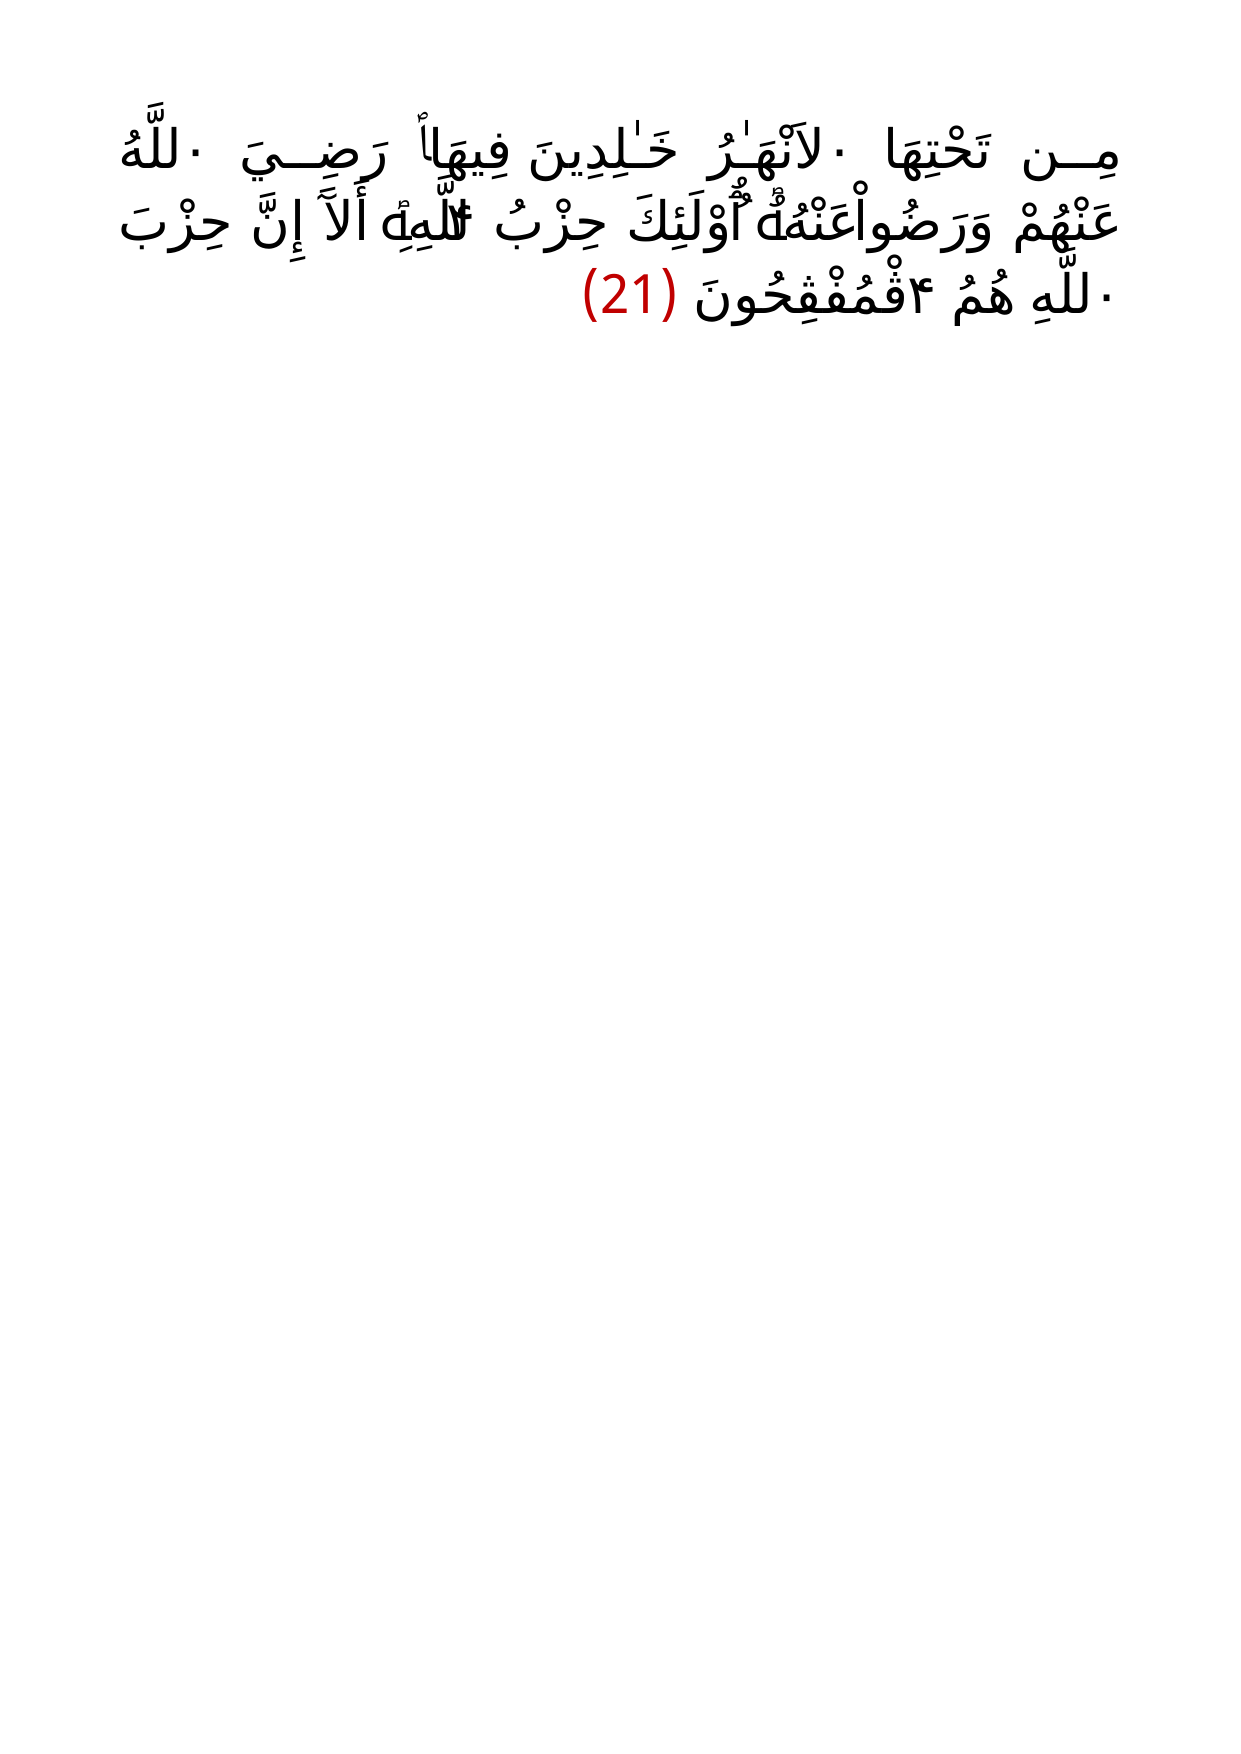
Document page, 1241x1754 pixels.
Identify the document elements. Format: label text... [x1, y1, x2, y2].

text ¤ بِسْمِ ۱للَّهِ ۱لرَّحْمَـٰنِ ۱لرَّحِيمِ قَدْ سَمِعَ ۰للَّهُ قَوْلَ ۰لتِى تُجَـٰدِلُــكَ فِى زَوْجِهَا وَتَشْتَكِىٓ إِلَــي ۰للَّهِ وَاللَّهُ يَسْمَعُ تَحَاوُرَكُمَآؐ إِنننَّ ۰للَّهَ سَمِيعٛ بَصِير٘ؐ (1) ۱لذِينَ يَظَّهَّرُونَ مِنكُم مِّــن نِّسَآئِهِم مَّا هُــنَّ ٱُمَّهَـٰتِهِمُؐ; إِنُ ۷مَّهَـٰتُهُمُ; إِلاَّ ۰ﹾ وَلَدْنَهُمْؐ وَإِنَّهُمْ لَيَقُولُونَ مُنكَراً مِّــنَ ۰لْقَوْلِ وَزُوراًؐ وَإِنَّ ۰للَّهَ لَعَفُوّﹲ غَفُورٌؐ (2) وَالذِينَ يَظَّهَّرُونَ مِن نِّسَآئِهِمْ ثُمَّ يَعُودُونَ لِمَا قَالُواْ فَتَحْرۣيرُ رَقَبَةٍ مِّــن قَبْلِ أَنْ يَّتَمَآسَّاؐ ذَ؛لِكُمْ تُوعَظُونَ بِهِؐ” وَاللَّهُ بِمَا تَعْمَلُونَ خَبِيرٌؐ (3) فَمَن لَّمْ يَجِدْ فَصِيَامُ شَهْرَيْــنۣ مُتَتَابِعَيْنِ مِــن قَبْلِ أَنْ يَّتَمَآسَّاؐ فَمَن لَّمْ يَسْتَطِعْ فَإِطْعَامُ سِتِّينَ مِسْكِيناًؐ ذَ؛لِــكَ لِتُومِنُواْ بِاللَّهِ وَرَسُولِهِؐ” وَتِلْــكَ حُدُودُ ۴للَّهِؐ وَلِلْكۭـٰفِـرۣينَ عَذَاب٘ اَلِيم٘ؐ (4) اِنَّ ۰لذِيــنَ يُحَآدُّونَ ۰للَّهَ وَرَسُولَهُ„ كُبِتُواْ كَمَا كُبِتَ ۰لذِيــنَ مِن قَبْلِهِمْؐ وَقَدَ اَنزَلْنَآ ءَايَـٰتٙ بَيِّنَـٰتٍؐ وَلِلْكۭـٰفِـرۣيــنَ عَذَابٌ مُّهِينٌؐ (5) يَوْمَ يَبْعَثُهُمُ ۴للَّهُ جَمِيعاً فَيُنَبِّيؖهُم بِمَا عَمِلُوٓاْؐ أَحْصۭيٰهُ ۴للَّهُ وَنَسُوهُؐ وَاللَّهُ عَلَــيٰ كُلِّ شَيْءٍ شَهِيد٘ؐ (6) اَلَمْ تَرَ أَنَّ ۰للَّهَ يَعْلَمُ مَا فِى ۱لسَّمَـٰوَ؛تِ وَمَا فِى ۱لاَرْضضضِؐ مَا يَكُونُ مِن نَّجْوۭيٰ ثَـچَثَةٖ اِلاَّ هُوَ رَابِعُهُمْ وَلاَ خَمْسَةٖ اِلاَّ هُوَ سَادِسُهُمْ وَلآَ أَدْنۭيٰ مِن ذَ؛لِــكَ وَلآَ أَكْثَرَ إِلاَّ هُوَ مَعَهُمُ; أَيْــنَ مَا كَانُواْؐ ثُمَّ يُنَبِّيؖهُم بِمَا عَمِلُواْ يَوْمَ ۰لْقِيَـٰمَةِؐ إِنَّ ۰للَّهَ بِكُــلّۣ شَيْءٖ عَلِيم٘ؐ (7) ® اَلَمْ تَرَ إِلَــي ۰لذِينَ نُهُواْ عَـنِ ۱ڤنَّجْوۭيٰ ثُمَّ يَعُودُونَ لِمَا نُهُواْ عَنْهُ وَيَتَنَـٰجَوْنَ بِالِاثْمِ وَالْعُدْوَ؛نِ وَمَعْصِيَتِ ۱لرَّسُولِؐ وَإِذَا جَآءُوكككَ حَيَّوْكككَ بِمَا لَمْ يُحَيِّــكَ بِهِ ۱للَّهُ وَيَقُولُونَ فِىٓ أَنفُسِهِمْ لَوْلاَ يُعَذِّبُنَا ۰للَّهُ بِمَا نَقُولُؐ حَسْبُهُمْ جَهَنَّمُؐ يَصْلَوْنَهَاؐ فَبِيــسَ ۰لْمَصِيرُؐ (8) يَـٰٓأَيُّهَا ۰لذِيــنَ ءَامَنُوٓاْ إِذَا تَنَـٰجَيْتُمْ فَلاَ تَتَنَـٰجَوْاْ بِالِاثْمِ وَالْعُدْوَ؛نِ وَمَعْصِيَتِ ۱لرَّسُولِؐ وَتَنَـٰجَوْاْ بِالْبِرّۣ وَالتَّقْوۭيٰؐ وَاتَّقُواْ ۴للَّهَ ۰ﻟـذِىٓ إِلَيْهِ تُحْشَرُونَؐ (9) إِنَّمَا ۰لنَّجْوۭيٰ مِــنَ ۰لشَّيْطَـٰنِ ڤِيُحْزۣنَ ۰لذِيــنَ ءَامَنُواْ وَلَيْسَ بِضَآرّۣهِمْ شَيْـٔاٗ اِلاَّ بِإِذْنِ ۱للَّهِؐ وَعَلَــي ۰للَّهِ فَلْيَتَوَكَّـلِ ۱لْمُومِنُونَؐ (10) يَـٰٓأَيُّهَا ۰لذِيــنَ ءَامَنُوٓاْ إِذَا قِيــلَ لَكُمْ تَفَسَّحُواْ فِى ۱ڤْمَجْلِـسِ فَافْسَحُواْ يَفْسَحِ ۱للَّهُ لَكُمْؐ وَإِذَا قِيــلَ ۸نشُزُواْ فَانشُزُواْ يَرْفَــعِ ۱للَّهُ ۴لذِيــنَ ءَامَنُواْ مِنكُمْ وَالذِينَ ٱُوتُواْ ۴لْعِلْمَ دَرَجَـٰتٍؐ وَاللَّهُ بِمَا تَعْمَلُونَ خَبِيرٌؐ (11) يَـٰٓأَيُّهَا ۰لذِيــنَ ءَامَنُوٓاْ إِذَا نَـٰجَيْتُمُ ۴لرَّسُولَ فَقَدِّمُواْ بَيْنَ ¢ نَجْوۭيٰكُمْ صَدَقَةًؐ ذَ؛لِــكَ خَيْرٌ لَّكُمْ وَأَطْهَرُؐ فَإِن لَّمْ تَجِدُواْ فَإِنَّ ۰للَّهَ غَفُورٌ رَّحِيم٘ؐ (12) —آشْفَقْتُمُ; أَن تُقَدِّمُواْ بَيْنَ ¢ نَجْوۭيٰكُمْ صَدَقَـٰتٍؐ فَإِذْ لَمْ تَفْعَلُواْ وَتَابَ ۰للَّهُ عَلَيْكُمْ فَأَقِيمُواْ ۴لصَّلَوٰةَ وَءَاتُواْ ۴لزَّكَوٰةَؐ وَأَطِيعُواْ ۴للَّهَ وَرَسُولَهُؐ, وَاللَّهُ خَبِيرٛ بِمَا تَعْمَلُونَؐ (13) © أَلَمْ تَرَ إِلَي ۰لذِينَ تَوَلَّوْاْ قَوْماٗ غَضِبَ ۰للَّهُ عَلَيْهِم مَّا هُم مِّنكُمْ وَلاَ مِنْهُمْ وَيَحْلِفُونَ عَلَــي ۰لْكَذِبِ وَهُمْ يَعْلَمُونَؐ (14) أَعَدَّ ۰للَّهُ لَهُمْ عَذَاباً شَدِيداٗؐ اِنَّهُمْ سَآءَ مَا كَانُواْ يَعْمَلُونَؐ (15) "تَّخَذُوٓاْ أَيْمَـٰنَهُمْ جُنَّةً فَصَدُّواْ عَــن سَبِيـلِ ۱للَّهِ فَلَهُمْ عَذَابٌ مُّهِينٌؐ (16) لَّــن تُغْنِــيَ عَنْهُمُ; أَمْوَ؛لُهُمْ وَلآَ أَوْچَدُهُم مِّــنَ ۰للَّهِ شَيْـٔاٗؐ ۷وْلَئِكَ أَصْحَـٰبُ ۴لنّۭارۣ هُمْ فِيهَا خَـٰلِدُونَؐ (17) يَوْمَ يَبْعَثُهُمُ ۴للَّهُ جَمِيعاً فَيَحْلِفُونَ لَهُ„ كَمَا يَحْلِفُونَ لَكُمْ وَيَحْسِبُونَ أَنَّهُمْ عَلَيٰ شَيْءٖؐ اَلآَ إِنَّهُمْ هُمُ ۴لْكَـٰذِبُونَؐ (18) "سْتَحْوَذَ عَلَيْهِمُ ۴لشَّيْطَـٰنُ فَأَنسۭيٰهُمْ ذِكْرَ ۰للَّهِؐ ٱُوْلَئِكَ حِزْبُ ۴لشَّيْطَـٰــنۣؐ أَلآَ إِنَّ حِزْبَ ۰لشَّيْطَـٰنِ هُمُ ۴لْخَـٰسِرُونَؐ (19) إِنَّ ۰لذِيــنَ يُحَآدُّونَ ۰للَّهَ وَرَسُولَهُ; ٱُوْلَئِكَ فِى ۱لاَذَلِّيــنَؐ كَتَبَ ۰للَّهُ لَأَغْلِبَــنَّ أَنَا وَرُسُلِيَؐ إِنَّ ۰للَّهَ قَوۣيّﹲ عَزۣيزٌؐ (20) لاَّ تَجِدُ قَوْماً يُومِنُونَ بِاللَّهِ وَالْيَوْمِ ۱لاَخِرۣ يُوَآدُّونَ مَــنْ حَآدَّ ۰للَّهَ وَرَسُولَهُ„ وَلَوْ كَانُوٓاْ ءَابَآءَهُمُ; أَوَ اَبْنَآءَهُمُ; أَوۣ اِخْوَ؛نَهُمُ; أَوْ عَشِيرَتَهُمُؐ; ٱُوْلَئِكَ كَتَبَ فِى قُلُوبِهِمُ ۴لِايمَـٰنَ وَأَيَّدَهُم بِرُوحٍ مِّنْهُ وَيُدْخِلُهُمْ جَنَّـٰتٍ تَجْرۣى مِــن تَحْتِهَا ۰لاَنْهَـٰرُ خَـٰلِدِينَ فِيهَاؐ رَضِــيَ ۰للَّهُ عَنْهُمْ وَرَضُواْ عَنْهُؐ ٱُوْلَئِكَ حِزْبُ ۴للَّهِؐ أَلآَ إِنَّ حِزْبَ ۰للَّهِ هُمُ ۴ڤْمُفْڤِحُونَ (21) [118, 118, 1122, 335]
